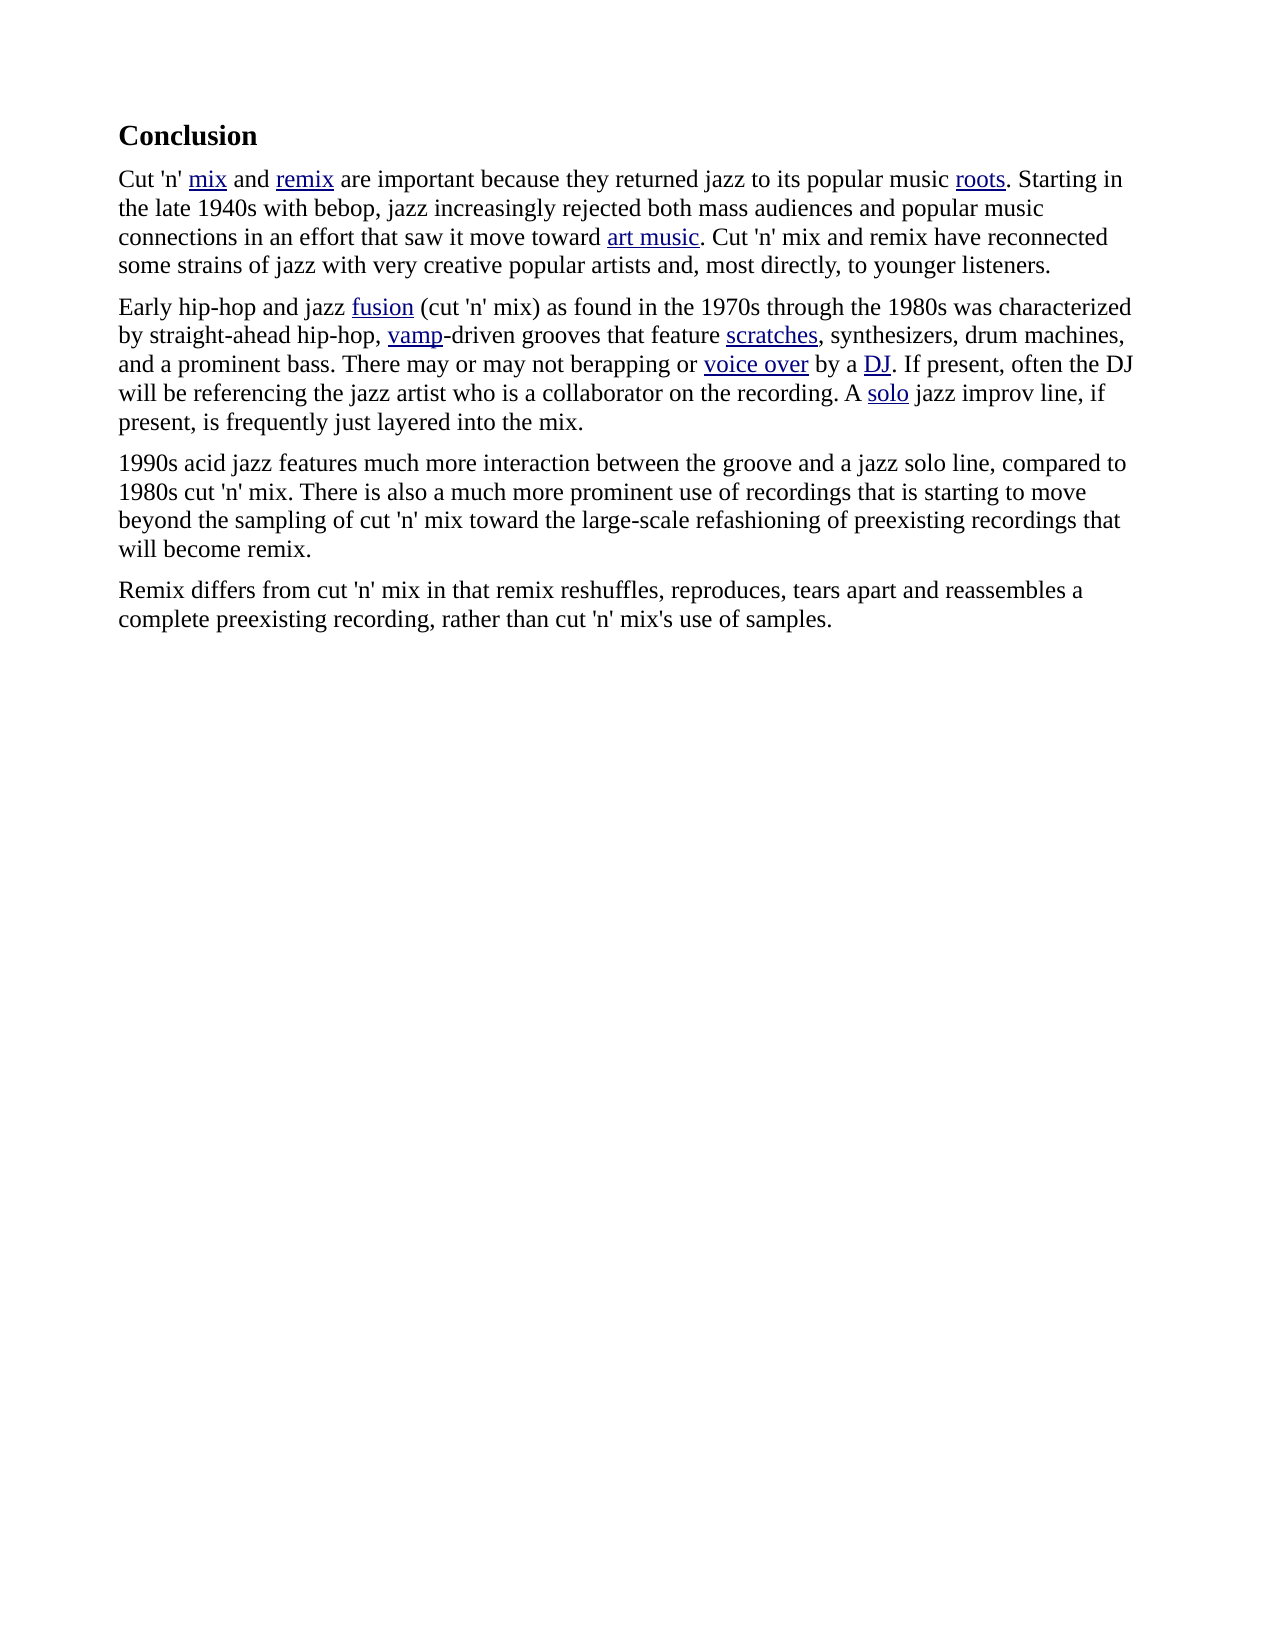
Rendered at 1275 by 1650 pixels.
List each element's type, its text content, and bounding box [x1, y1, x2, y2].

text Early hip-hop and jazz fusion (cut 'n' mix) as found in the 1970s through the 1980s was characterized by straight-ahead hip-hop, vamp-driven grooves that feature scratches, synthesizers, drum machines, and a prominent bass. There may or may not berapping or voice over by a DJ. If present, often the DJ will be referencing the jazz artist who is a collaborator on the recording. A solo jazz improv line, if present, is frequently just layered into the mix. [118, 292, 1157, 435]
text Cut 'n' mix and remix are important because they returned jazz to its popular music roots. Starting in the late 1940s with bebop, jazz increasingly rejected both mass audiences and popular music connections in an effort that saw it move toward art music. Cut 'n' mix and remix have reconnected some strains of jazz with very creative popular artists and, most directly, to younger listeners. [118, 164, 1157, 279]
text 1990s acid jazz features much more interaction between the groove and a jazz solo line, compared to 1980s cut 'n' mix. There is also a much more prominent use of recordings that is starting to move beyond the sampling of cut 'n' mix toward the large-scale refashioning of preexisting recordings that will become remix. [118, 448, 1157, 563]
text Remix differs from cut 'n' mix in that remix reshuffles, reproduces, tears apart and reassembles a complete preexisting recording, rather than cut 'n' mix's use of samples. [118, 575, 1157, 633]
subtitle Conclusion [118, 118, 1157, 152]
